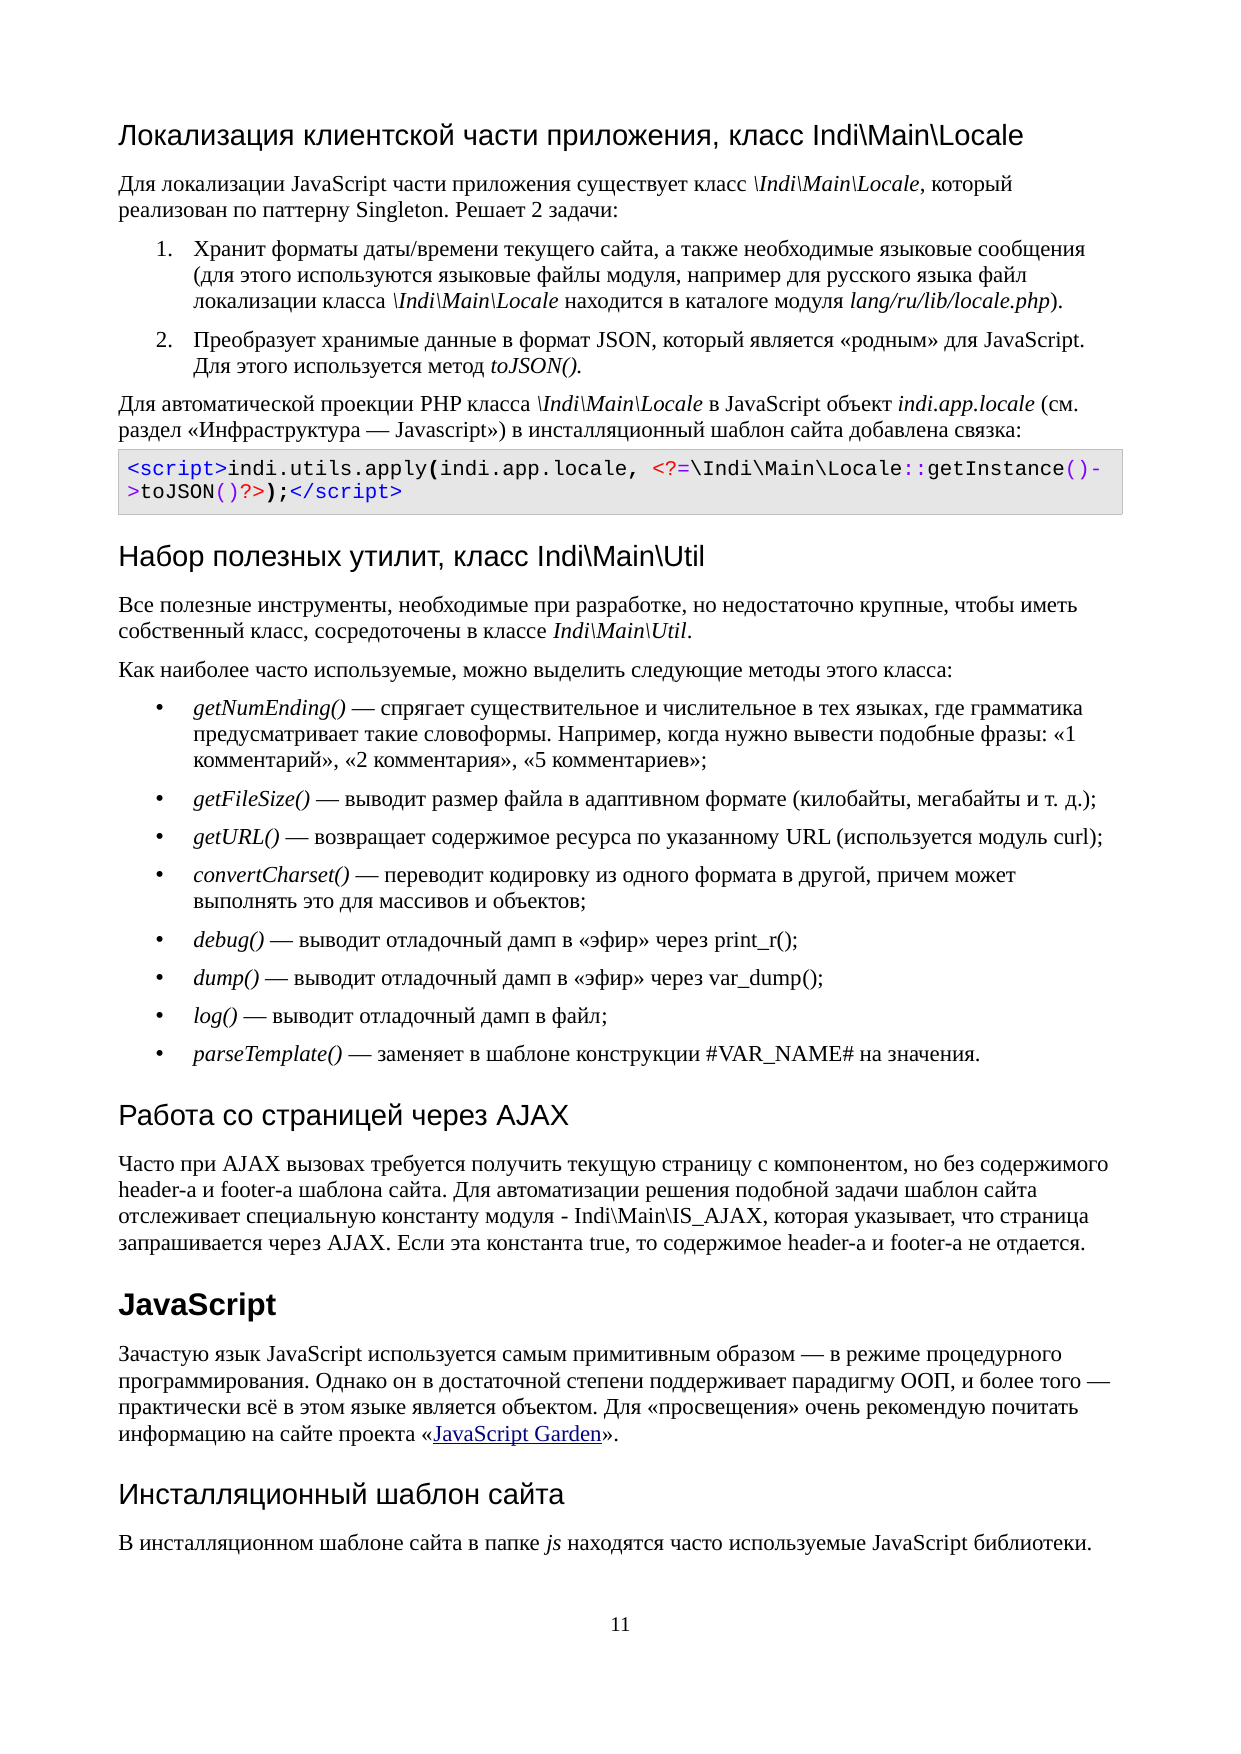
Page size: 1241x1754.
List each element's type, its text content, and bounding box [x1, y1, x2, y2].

subtitle Локализация клиентской части приложения, класс Indi\Main\Locale [118, 118, 1122, 152]
subtitle Инсталляционный шаблон сайта [118, 1477, 1122, 1510]
text Все полезные инструменты, необходимые при разработке, но недостаточно крупные, чтобы иметь собственный класс, сосредоточены в классе Indi\Main\Util. [118, 591, 1122, 644]
subtitle Работа со страницей через AJAX [118, 1098, 1122, 1131]
text В инсталляционном шаблоне сайта в папке js находятся часто используемые JavaScript библиотеки. [118, 1529, 1122, 1555]
list parseTemplate() — заменяет в шаблоне конструкции #VAR_NAME# на значения. [156, 1041, 1122, 1067]
list getNumEnding() — спрягает существительное и числительное в тех языках, где грамматика предусматривает такие словоформы. Например, когда нужно вывести подобные фразы: «1 комментарий», «2 комментария», «5 комментариев»; [156, 694, 1122, 773]
list getURL() — возвращает содержимое ресурса по указанному URL (используется модуль curl); [156, 823, 1122, 849]
text Часто при AJAX вызовах требуется получить текущую страницу с компонентом, но без содержимого header-а и footer-а шаблона сайта. Для автоматизации решения подобной задачи шаблон сайта отслеживает специальную константу модуля - Indi\Main\IS_AJAX, которая указывает, что страница запрашивается через AJAX. Если эта константа true, то содержимое header-а и footer-а не отдается. [118, 1150, 1122, 1255]
list dump() — выводит отладочный дамп в «эфир» через var_dump(); [156, 964, 1122, 990]
text <script>indi.utils.apply(indi.app.locale, <?=\Indi\Main\Locale::getInstance()->toJSON()?>);</script> [119, 450, 1122, 514]
text Для локализации JavaScript части приложения существует класс \Indi\Main\Locale, который реализован по паттерну Singleton. Решает 2 задачи: [118, 170, 1122, 223]
text Как наиболее часто используемые, можно выделить следующие методы этого класса: [118, 656, 1122, 682]
text Для автоматической проекции PHP класса \Indi\Main\Locale в JavaScript объект indi.app.locale (см. раздел «Инфраструктура — Javascript») в инсталляционный шаблон сайта добавлена связка: [118, 390, 1122, 443]
list Хранит форматы даты/времени текущего сайта, а также необходимые языковые сообщения (для этого используются языковые файлы модуля, например для русского языка файл локализации класса \Indi\Main\Locale находится в каталоге модуля lang/ru/lib/locale.php). [156, 235, 1122, 314]
text Зачастую язык JavaScript используется самым примитивным образом — в режиме процедурного программирования. Однако он в достаточной степени поддерживает парадигму ООП, и более того — практически всё в этом языке является объектом. Для «просвещения» очень рекомендую почитать информацию на сайте проекта «JavaScript Garden». [118, 1341, 1122, 1446]
list getFileSize() — выводит размер файла в адаптивном формате (килобайты, мегабайты и т. д.); [156, 785, 1122, 811]
list debug() — выводит отладочный дамп в «эфир» через print_r(); [156, 926, 1122, 952]
list Преобразует хранимые данные в формат JSON, который является «родным» для JavaScript. Для этого используется метод toJSON(). [156, 326, 1122, 378]
list log() — выводит отладочный дамп в файл; [156, 1002, 1122, 1029]
subtitle JavaScript [118, 1286, 1122, 1322]
subtitle Набор полезных утилит, класс Indi\Main\Util [118, 539, 1122, 573]
list convertCharset() — переводит кодировку из одного формата в другой, причем может выполнять это для массивов и объектов; [156, 861, 1122, 914]
